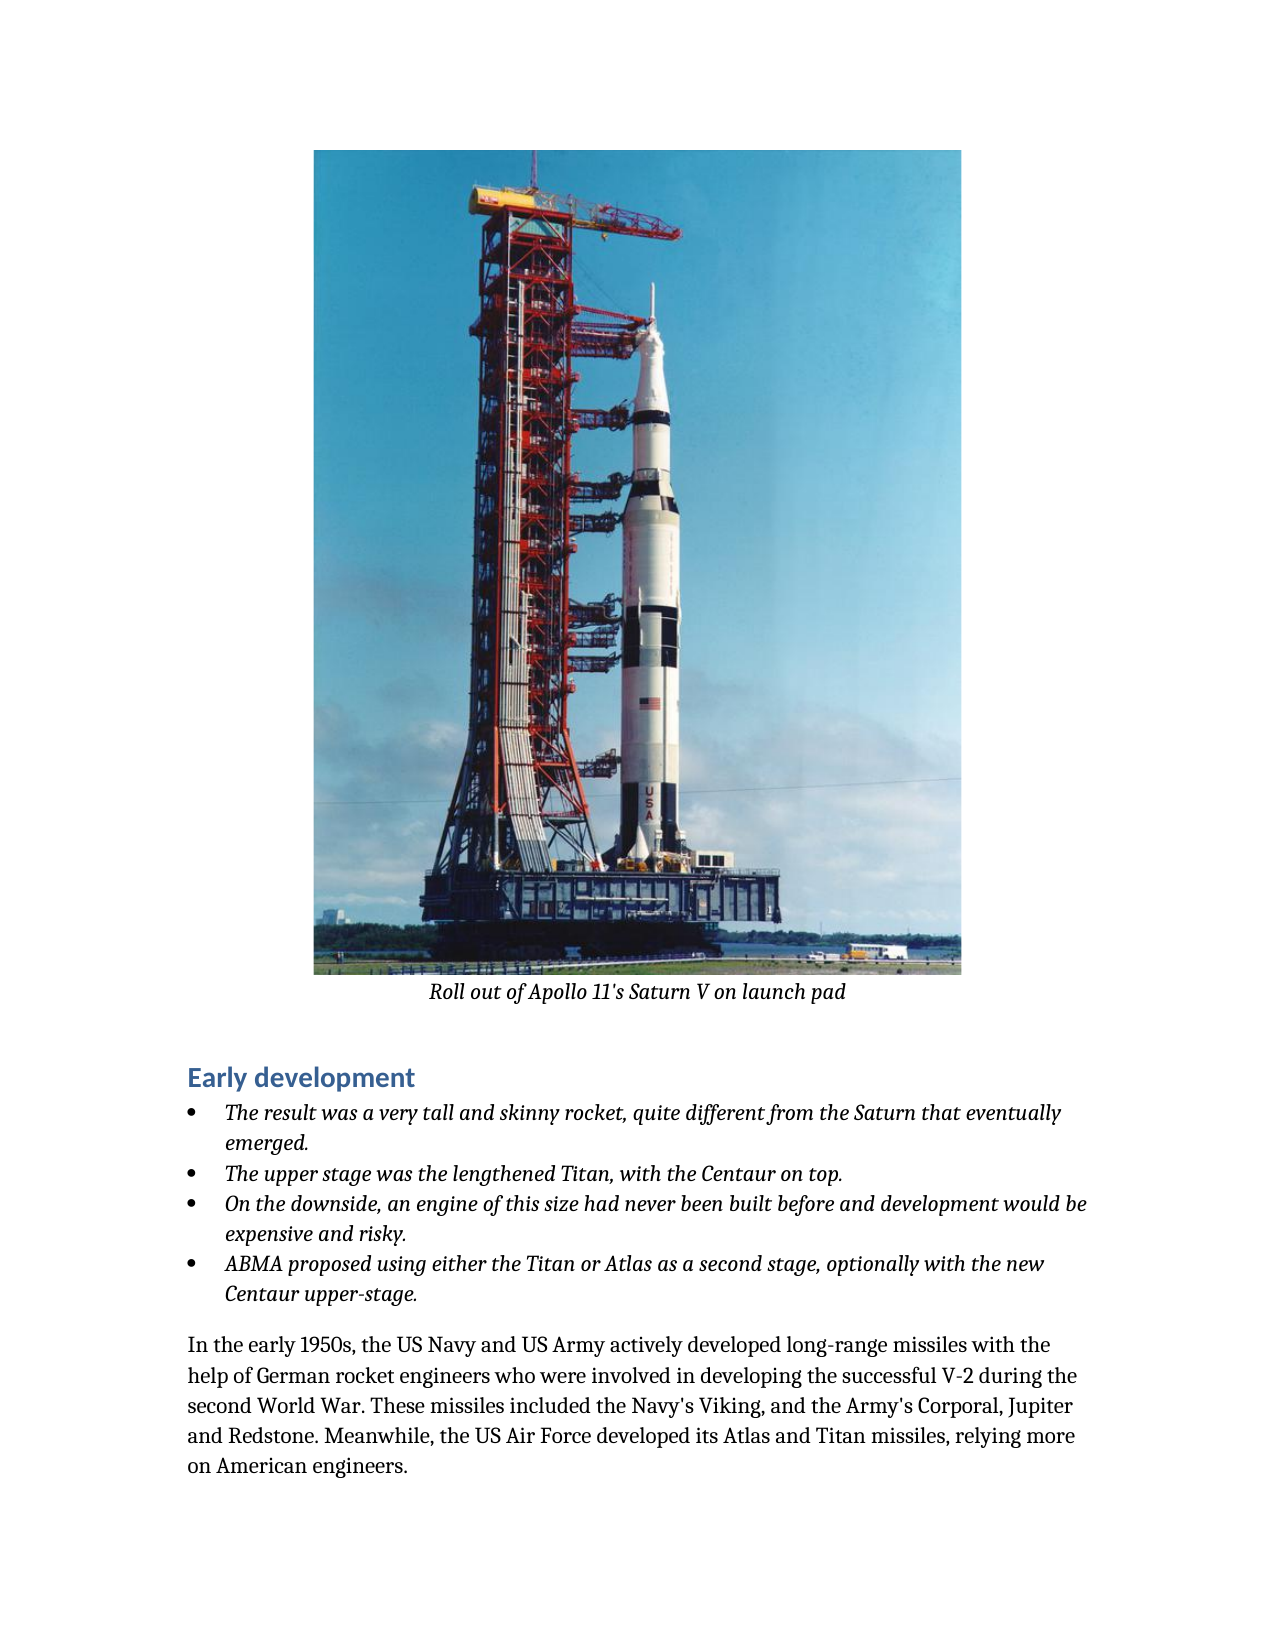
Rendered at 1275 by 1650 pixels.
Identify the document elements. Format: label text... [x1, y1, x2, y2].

list ABMA proposed using either the Titan or Atlas as a second stage, optionally with the new Centaur upper-stage. [187, 1251, 1087, 1308]
list On the downside, an engine of this size had never been built before and development would be expensive and risky. [187, 1191, 1087, 1247]
text In the early 1950s, the US Navy and US Army actively developed long-range missiles with the help of German rocket engineers who were involved in developing the successful V-2 during the second World War. These missiles included the Navy's Viking, and the Army's Corporal, Jupiter and Redstone. Meanwhile, the US Air Force developed its Atlas and Titan missiles, relying more on American engineers. [187, 1332, 1087, 1479]
picture [313, 150, 962, 975]
list The upper stage was the lengthened Titan, with the Centaur on top. [187, 1160, 1087, 1187]
text Roll out of Apollo 11's Saturn V on launch pad [187, 150, 1087, 1005]
subtitle Early development [187, 1059, 1087, 1095]
list The result was a very tall and skinny rocket, quite different from the Saturn that eventually emerged. [187, 1100, 1087, 1157]
